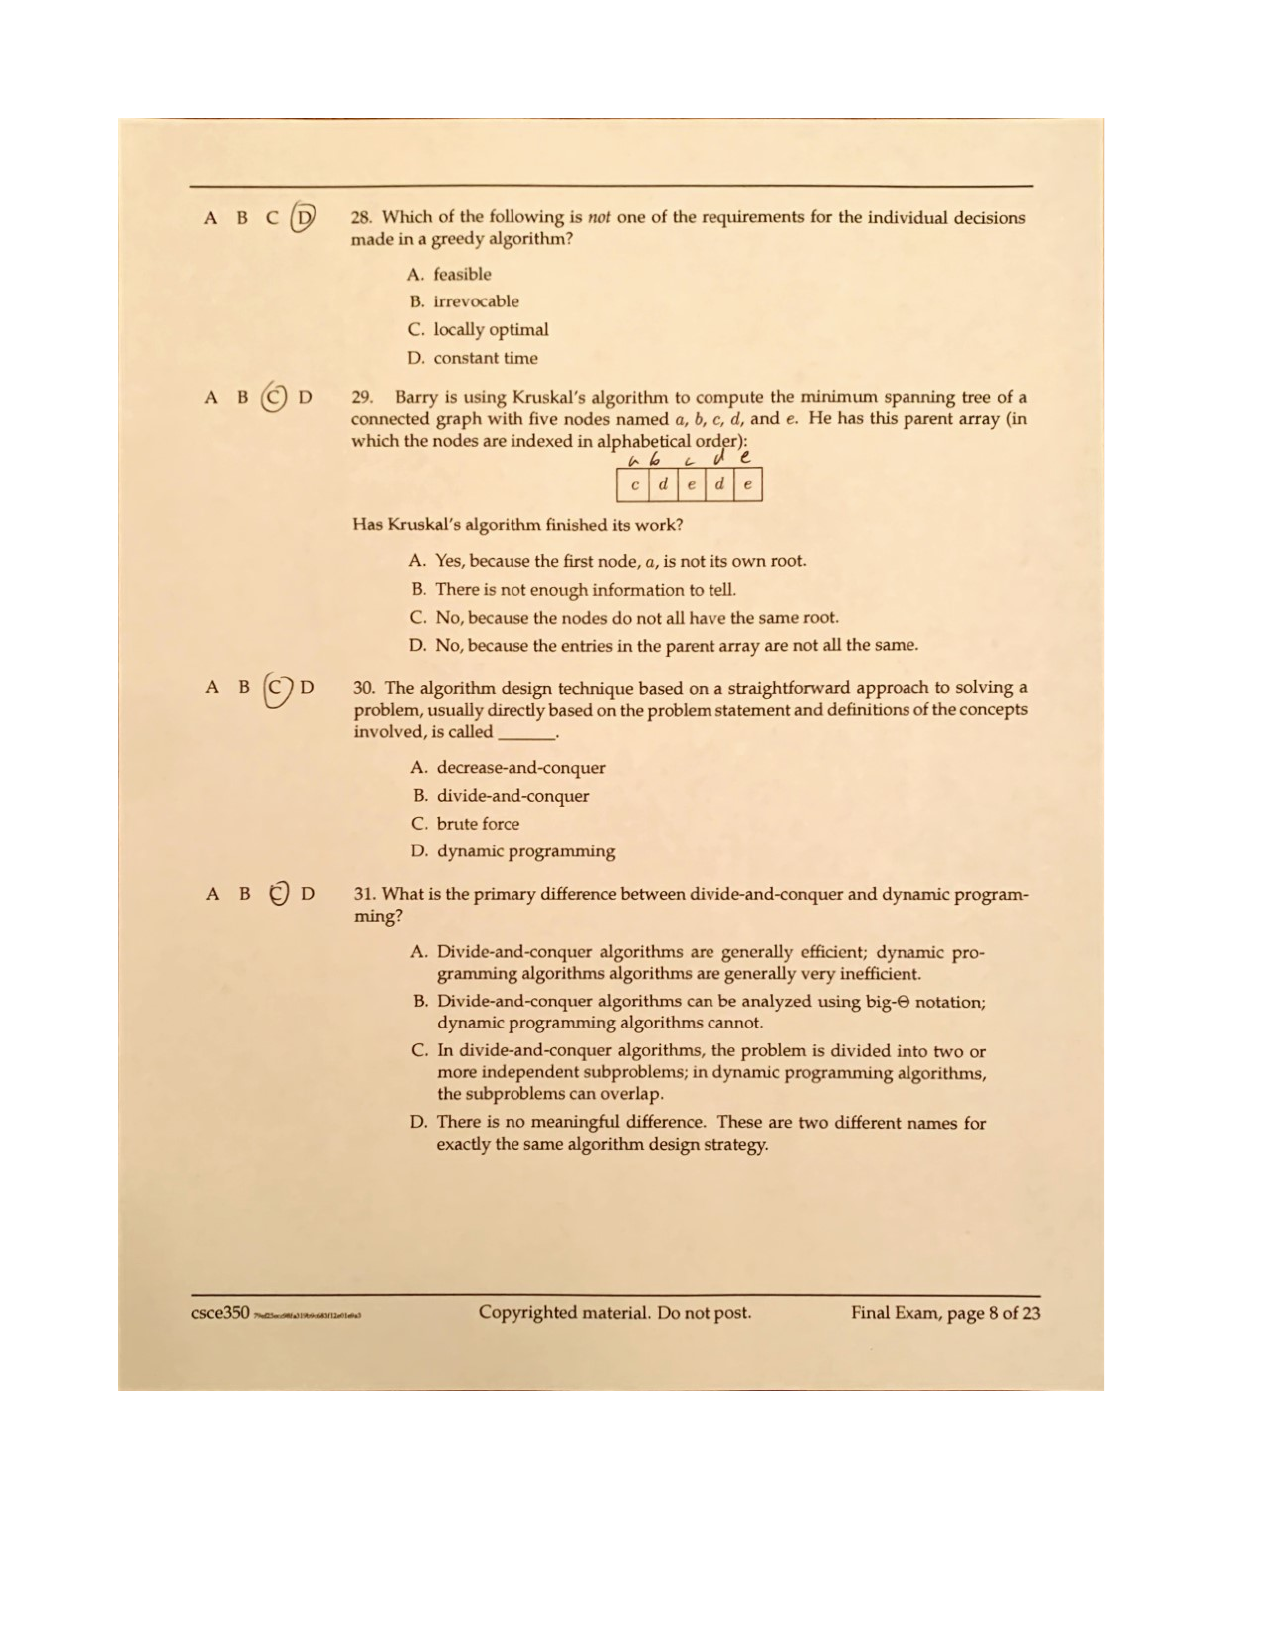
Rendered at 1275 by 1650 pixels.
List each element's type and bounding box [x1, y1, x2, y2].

picture [118, 118, 1105, 1391]
